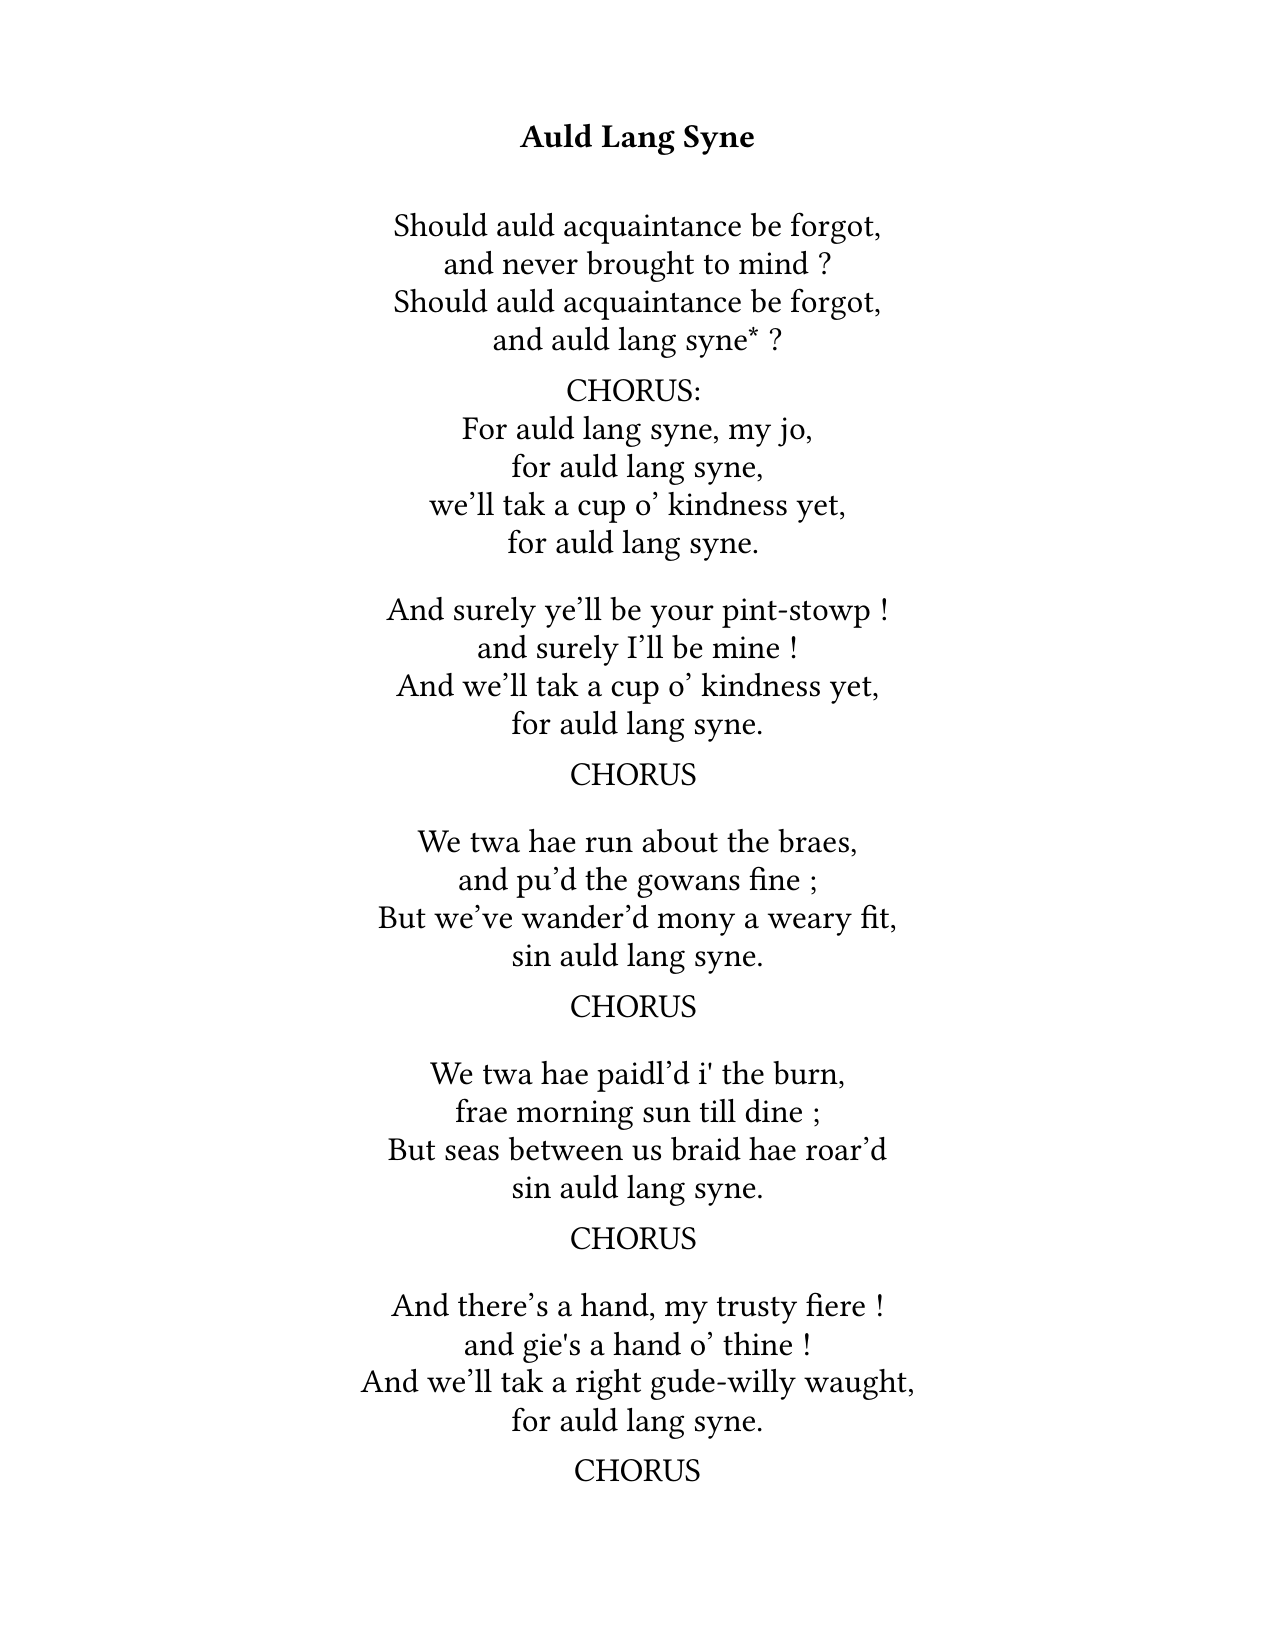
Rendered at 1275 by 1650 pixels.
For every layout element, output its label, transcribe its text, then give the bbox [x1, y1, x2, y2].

list CHORUS: [118, 371, 1157, 409]
text We twa hae run about the braes, and pu’d the gowans fine ; But we’ve wander’d mony a weary fit, sin auld lang syne. [118, 823, 1157, 975]
list CHORUS [118, 1452, 1157, 1490]
text Auld Lang Syne [118, 118, 1157, 194]
list CHORUS [118, 1219, 1157, 1258]
text We twa hae paidl’d i' the burn, frae morning sun till dine ; But seas between us braid hae roar’d sin auld lang syne. [118, 1055, 1157, 1207]
list CHORUS [118, 755, 1157, 793]
text And there’s a hand, my trusty fiere ! and gie's a hand o’ thine ! And we’ll tak a right gude-willy waught, for auld lang syne. [118, 1287, 1157, 1439]
list CHORUS [118, 987, 1157, 1026]
list For auld lang syne, my jo, for auld lang syne, we’ll tak a cup o’ kindness yet, for auld lang syne. [118, 409, 1157, 561]
text And surely ye’ll be your pint-stowp ! and surely I’ll be mine ! And we’ll tak a cup o’ kindness yet, for auld lang syne. [118, 591, 1157, 743]
text Should auld acquaintance be forgot, and never brought to mind ? Should auld acquaintance be forgot, and auld lang syne* ? [118, 207, 1157, 359]
